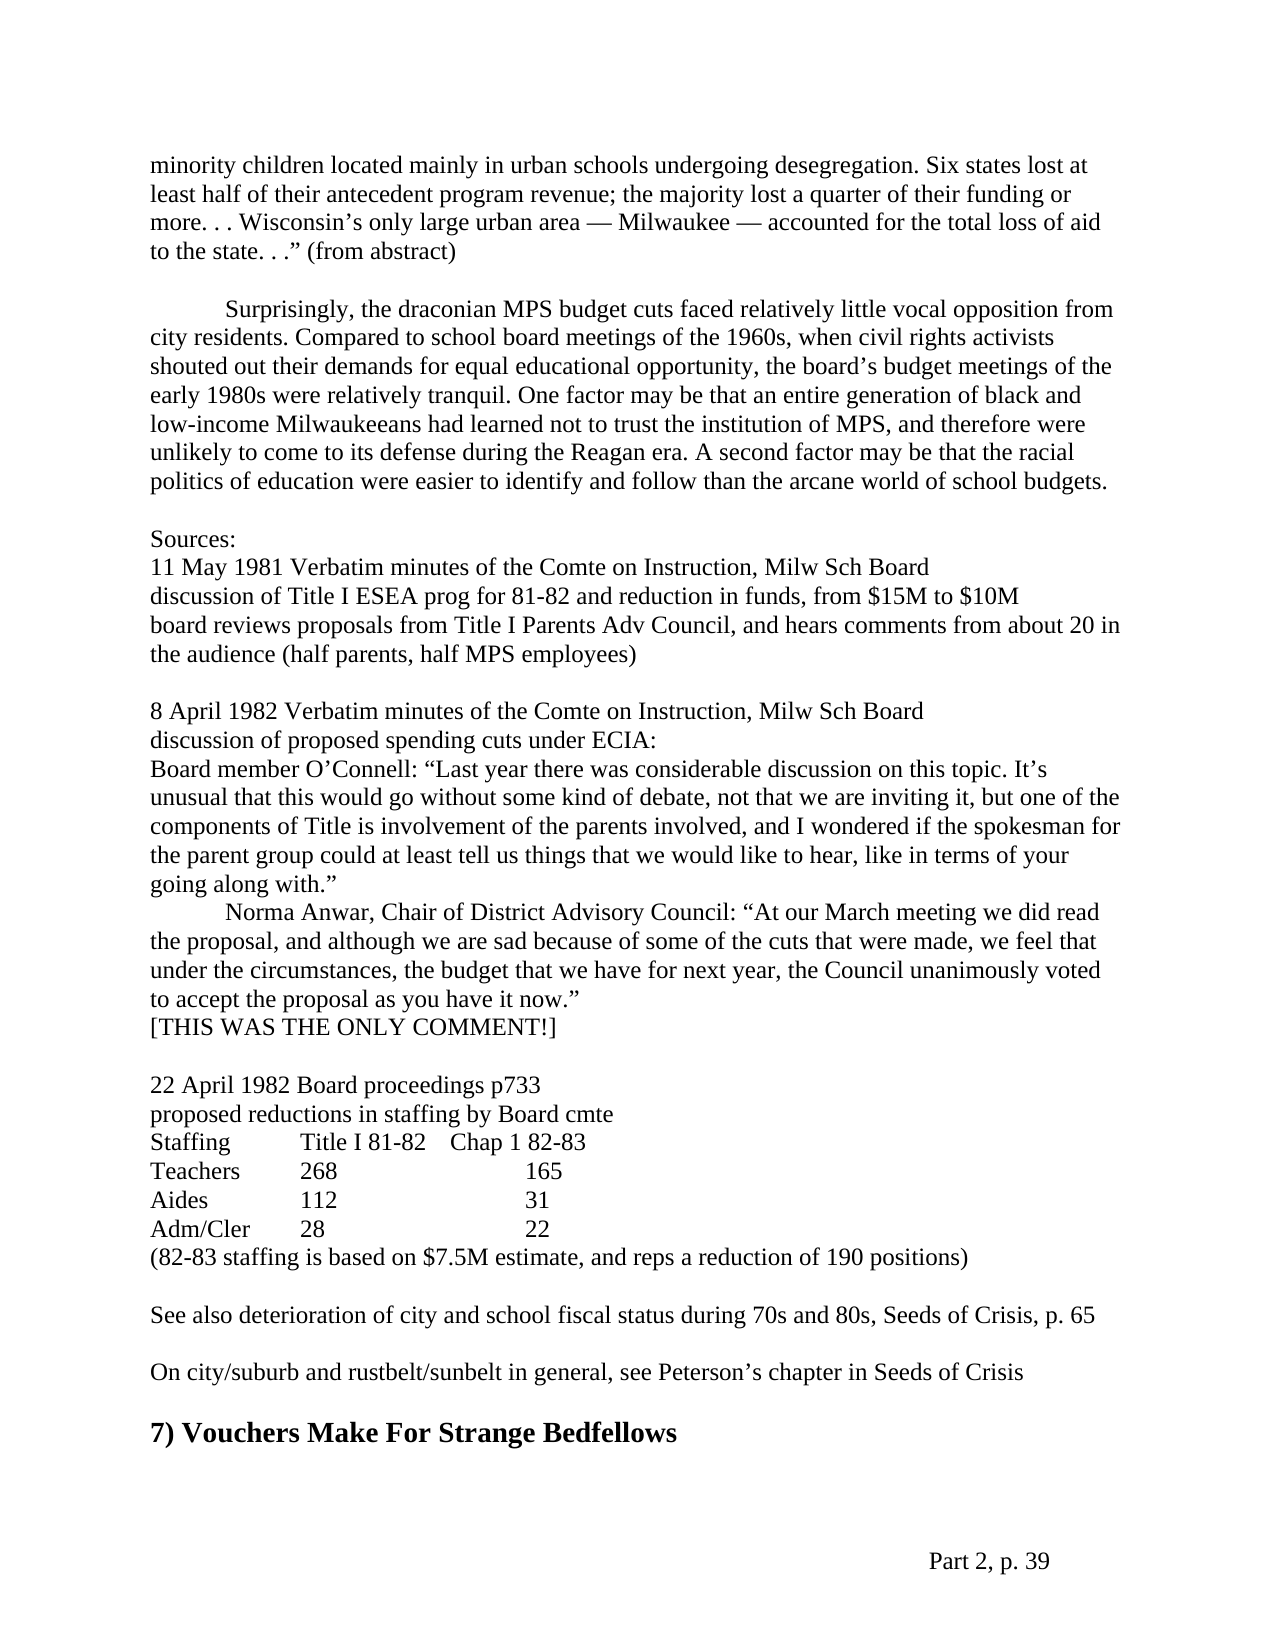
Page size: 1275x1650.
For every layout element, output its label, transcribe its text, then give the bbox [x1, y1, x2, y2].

text On city/suburb and rustbelt/sunbelt in general, see Peterson’s chapter in Seeds of Crisis [150, 1357, 1125, 1386]
text board reviews proposals from Title I Parents Adv Council, and hears comments from about 20 in the audience (half parents, half MPS employees) [150, 610, 1125, 667]
text Aides 112 31 [150, 1185, 1125, 1214]
text Norma Anwar, Chair of District Advisory Council: “At our March meeting we did read the proposal, and although we are sad because of some of the cuts that were made, we feel that under the circumstances, the budget that we have for next year, the Council unanimously voted to accept the proposal as you have it now.” [150, 897, 1125, 1012]
text Surprisingly, the draconian MPS budget cuts faced relatively little vocal opposition from city residents. Compared to school board meetings of the 1960s, when civil rights activists shouted out their demands for equal educational opportunity, the board’s budget meetings of the early 1980s were relatively tranquil. One factor may be that an entire generation of black and low-income Milwaukeeans had learned not to trust the institution of MPS, and therefore were unlikely to come to its defense during the Reagan era. A second factor may be that the racial politics of education were easier to identify and follow than the arcane world of school budgets. [150, 294, 1125, 495]
text Staffing Title I 81-82 Chap 1 82-83 [150, 1127, 1125, 1156]
text 8 April 1982 Verbatim minutes of the Comte on Instruction, Milw Sch Board [150, 696, 1125, 725]
text discussion of Title I ESEA prog for 81-82 and reduction in funds, from $15M to $10M [150, 581, 1125, 610]
text See also deterioration of city and school fiscal status during 70s and 80s, Seeds of Crisis, p. 65 [150, 1300, 1125, 1329]
text (82-83 staffing is based on $7.5M estimate, and reps a reduction of 190 positions) [150, 1242, 1125, 1271]
text proposed reductions in staffing by Board cmte [150, 1099, 1125, 1127]
text minority children located mainly in urban schools undergoing desegregation. Six states lost at least half of their antecedent program revenue; the majority lost a quarter of their funding or more. . . Wisconsin’s only large urban area — Milwaukee — accounted for the total loss of aid to the state. . .” (from abstract) [150, 150, 1125, 265]
text 7) Vouchers Make For Strange Bedfellows [150, 1415, 1125, 1448]
text [THIS WAS THE ONLY COMMENT!] [150, 1012, 1125, 1041]
text 22 April 1982 Board proceedings p733 [150, 1070, 1125, 1099]
text discussion of proposed spending cuts under ECIA: [150, 725, 1125, 754]
text Teachers 268 165 [150, 1156, 1125, 1185]
text Adm/Cler 28 22 [150, 1214, 1125, 1242]
text 11 May 1981 Verbatim minutes of the Comte on Instruction, Milw Sch Board [150, 552, 1125, 581]
text Board member O’Connell: “Last year there was considerable discussion on this topic. It’s unusual that this would go without some kind of debate, not that we are inviting it, but one of the components of Title is involvement of the parents involved, and I wondered if the spokesman for the parent group could at least tell us things that we would like to hear, like in terms of your going along with.” [150, 754, 1125, 897]
text Sources: [150, 524, 1125, 552]
